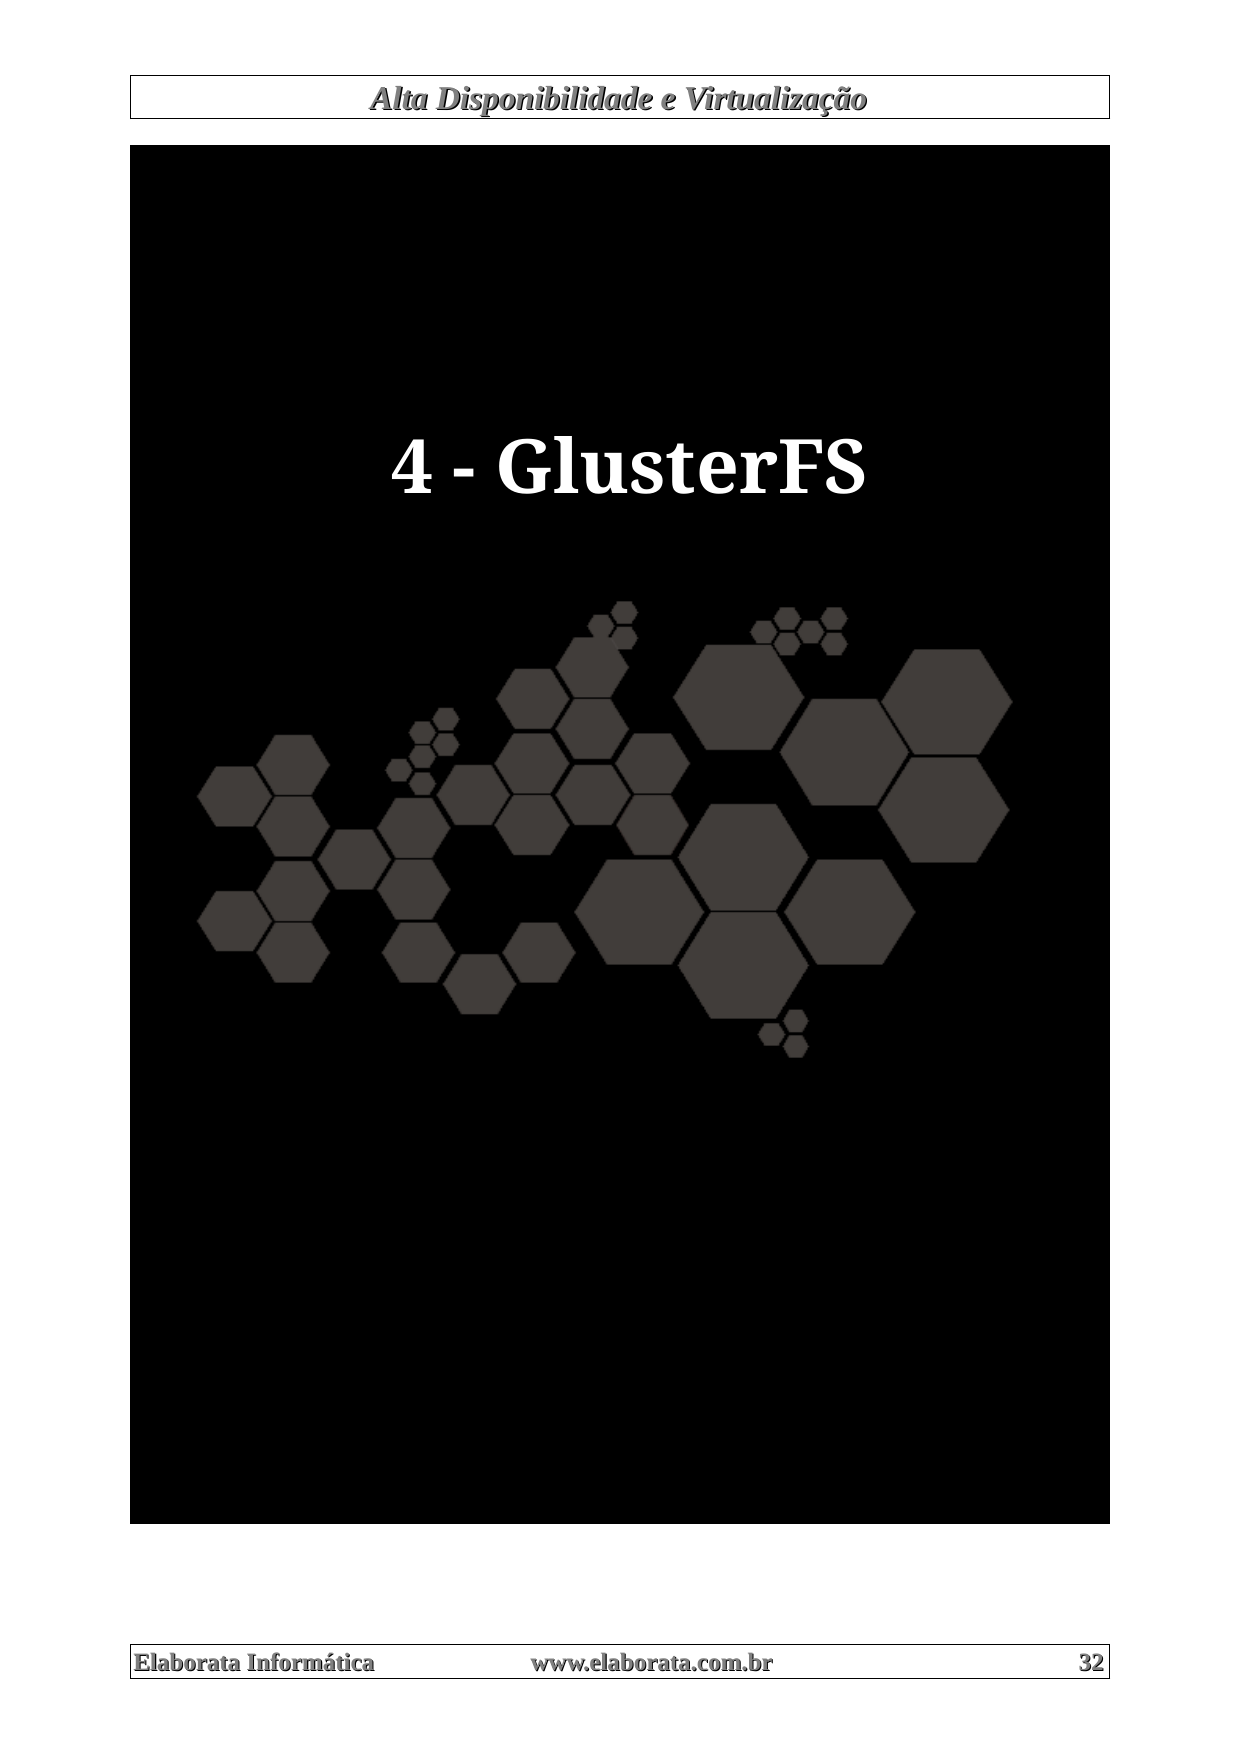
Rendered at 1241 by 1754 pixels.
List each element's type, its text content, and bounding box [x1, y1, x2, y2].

subtitle 4 - GlusterFS [130, 413, 1110, 515]
picture [180, 570, 1038, 1073]
